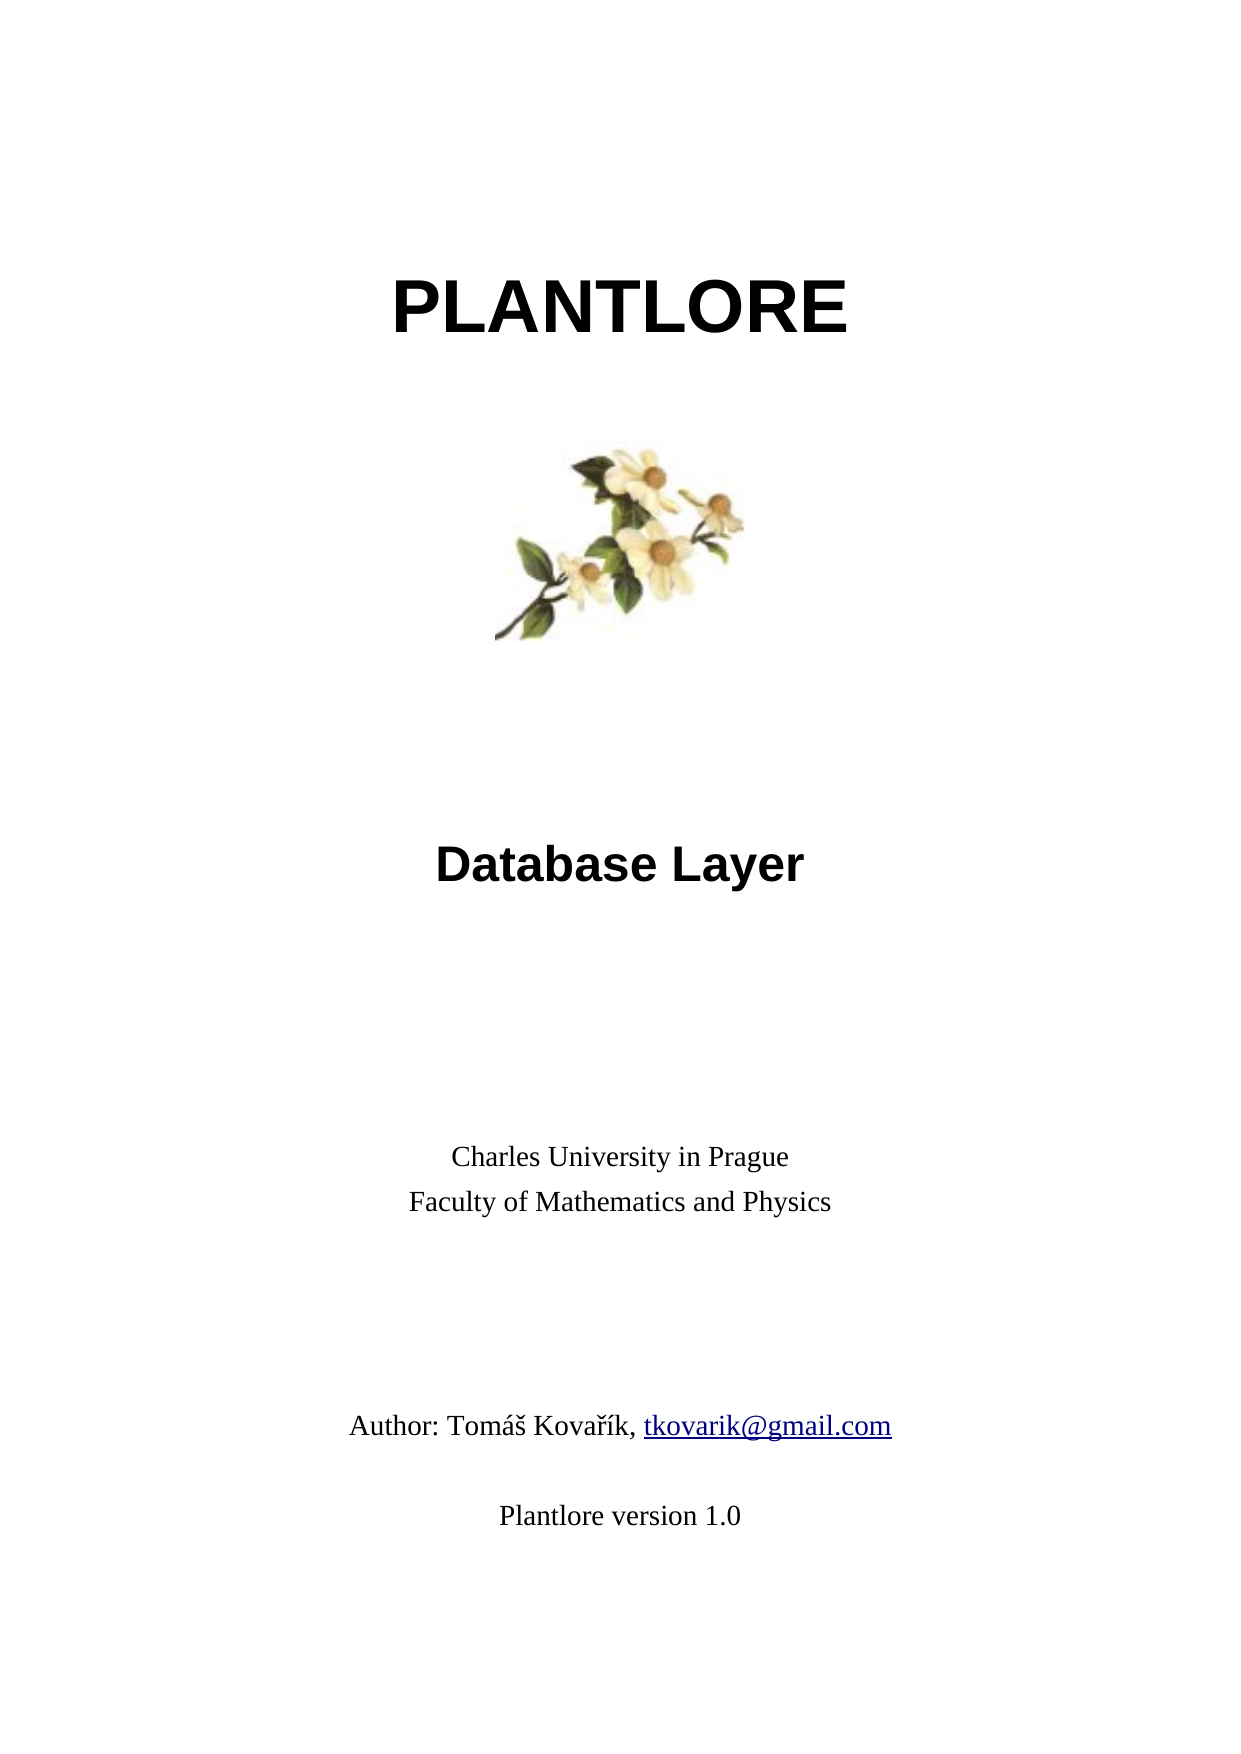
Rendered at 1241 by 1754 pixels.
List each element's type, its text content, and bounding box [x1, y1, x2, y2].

text Plantlore version 1.0 [118, 1499, 1122, 1531]
text Charles University in Prague [118, 1141, 1122, 1173]
subtitle Database Layer [118, 837, 1122, 892]
picture [495, 441, 745, 691]
subtitle PLANTLORE [118, 264, 1122, 348]
text Faculty of Mathematics and Physics [118, 1186, 1122, 1218]
text Author: Tomáš Kovařík, tkovarik@gmail.com [118, 1409, 1122, 1442]
